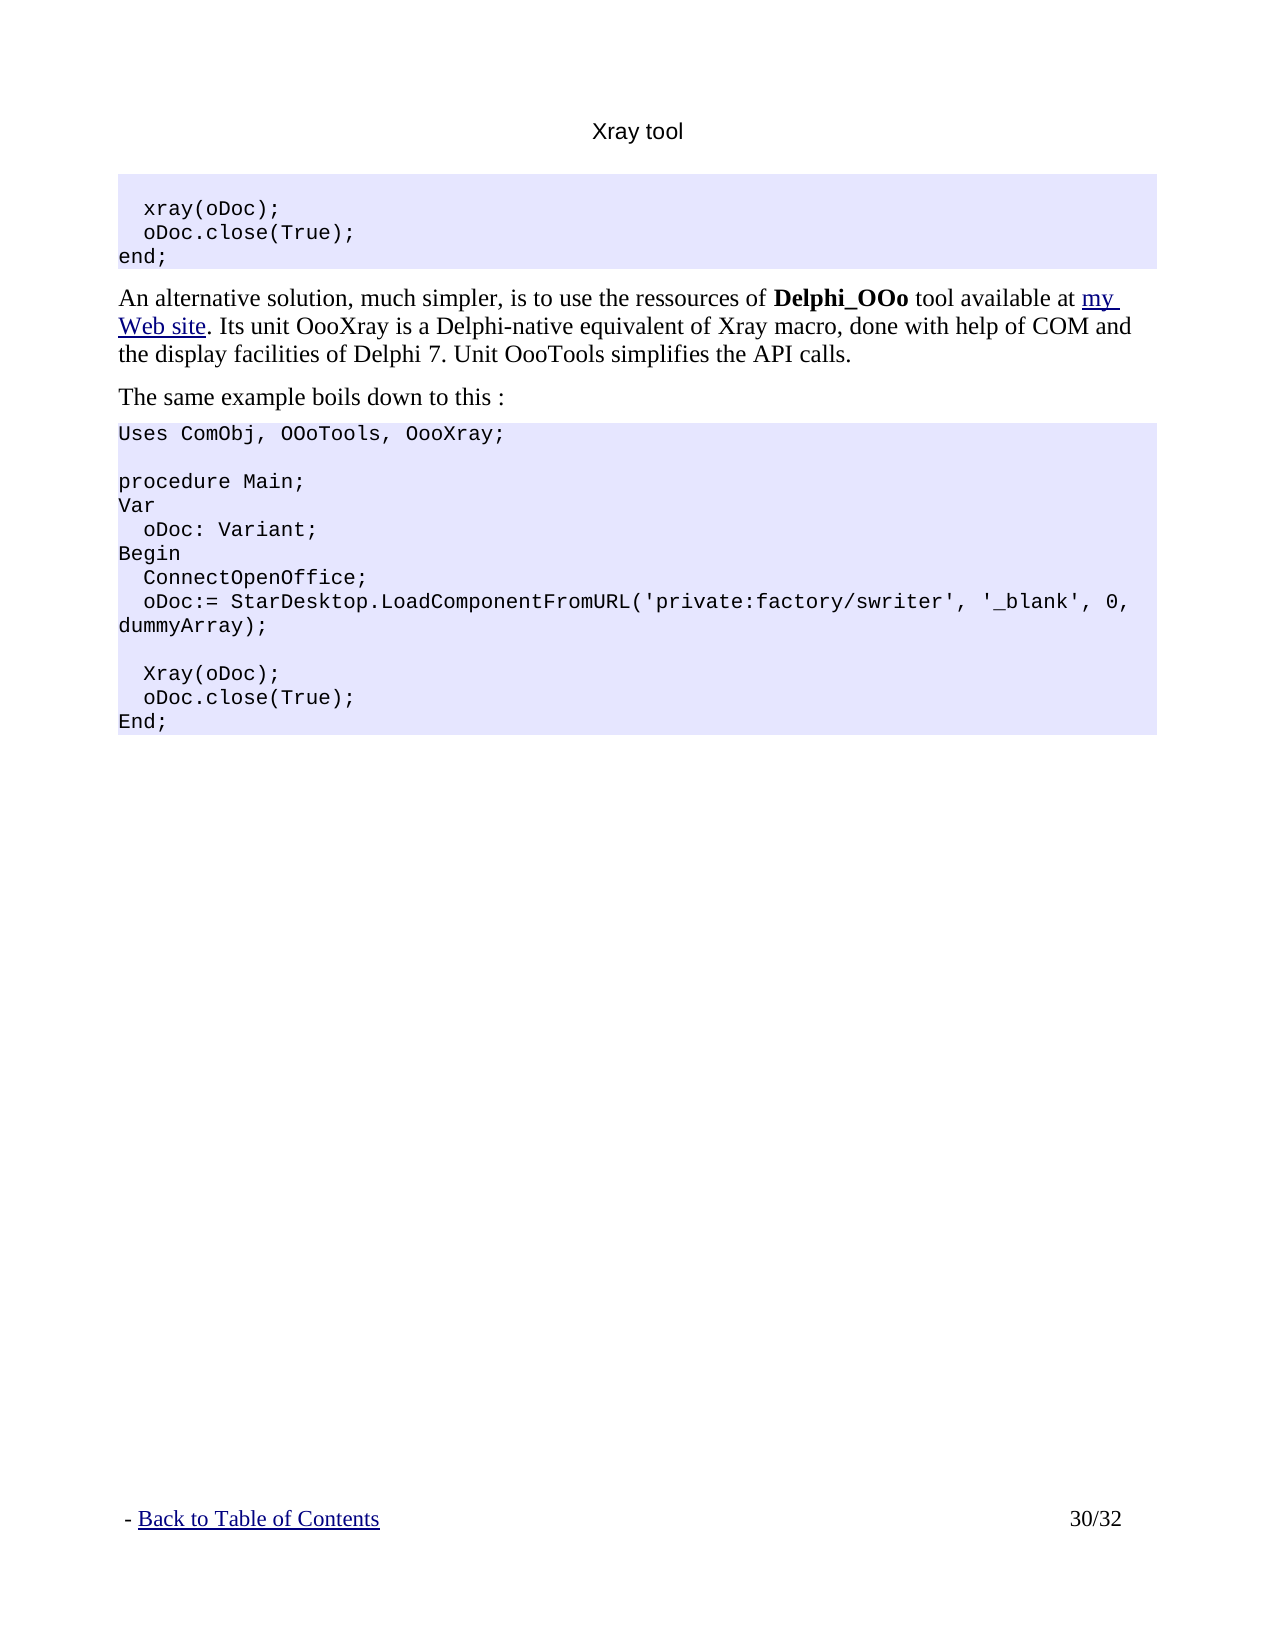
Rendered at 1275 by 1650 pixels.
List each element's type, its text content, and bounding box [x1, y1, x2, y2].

text Var [118, 495, 1157, 519]
text oDoc.close(True); [118, 687, 1157, 711]
text Begin [118, 543, 1157, 567]
text ConnectOpenOffice; [118, 567, 1157, 591]
text The same example boils down to this : [118, 383, 1157, 411]
text oDoc.close(True); [118, 222, 1157, 246]
text An alternative solution, much simpler, is to use the ressources of Delphi_OOo tool available at my Web site. Its unit OooXray is a Delphi-native equivalent of Xray macro, done with help of COM and the display facilities of Delphi 7. Unit OooTools simplifies the API calls. [118, 284, 1157, 368]
text procedure Main; [118, 471, 1157, 495]
text end; [118, 246, 1157, 269]
text Xray(oDoc); [118, 663, 1157, 687]
text xray(oDoc); [118, 198, 1157, 222]
text oDoc:= StarDesktop.LoadComponentFromURL('private:factory/swriter', '_blank', 0, dummyArray); [118, 591, 1157, 639]
text oDoc: Variant; [118, 519, 1157, 543]
text End; [118, 711, 1157, 735]
text Uses ComObj, OOoTools, OooXray; [118, 423, 1157, 447]
